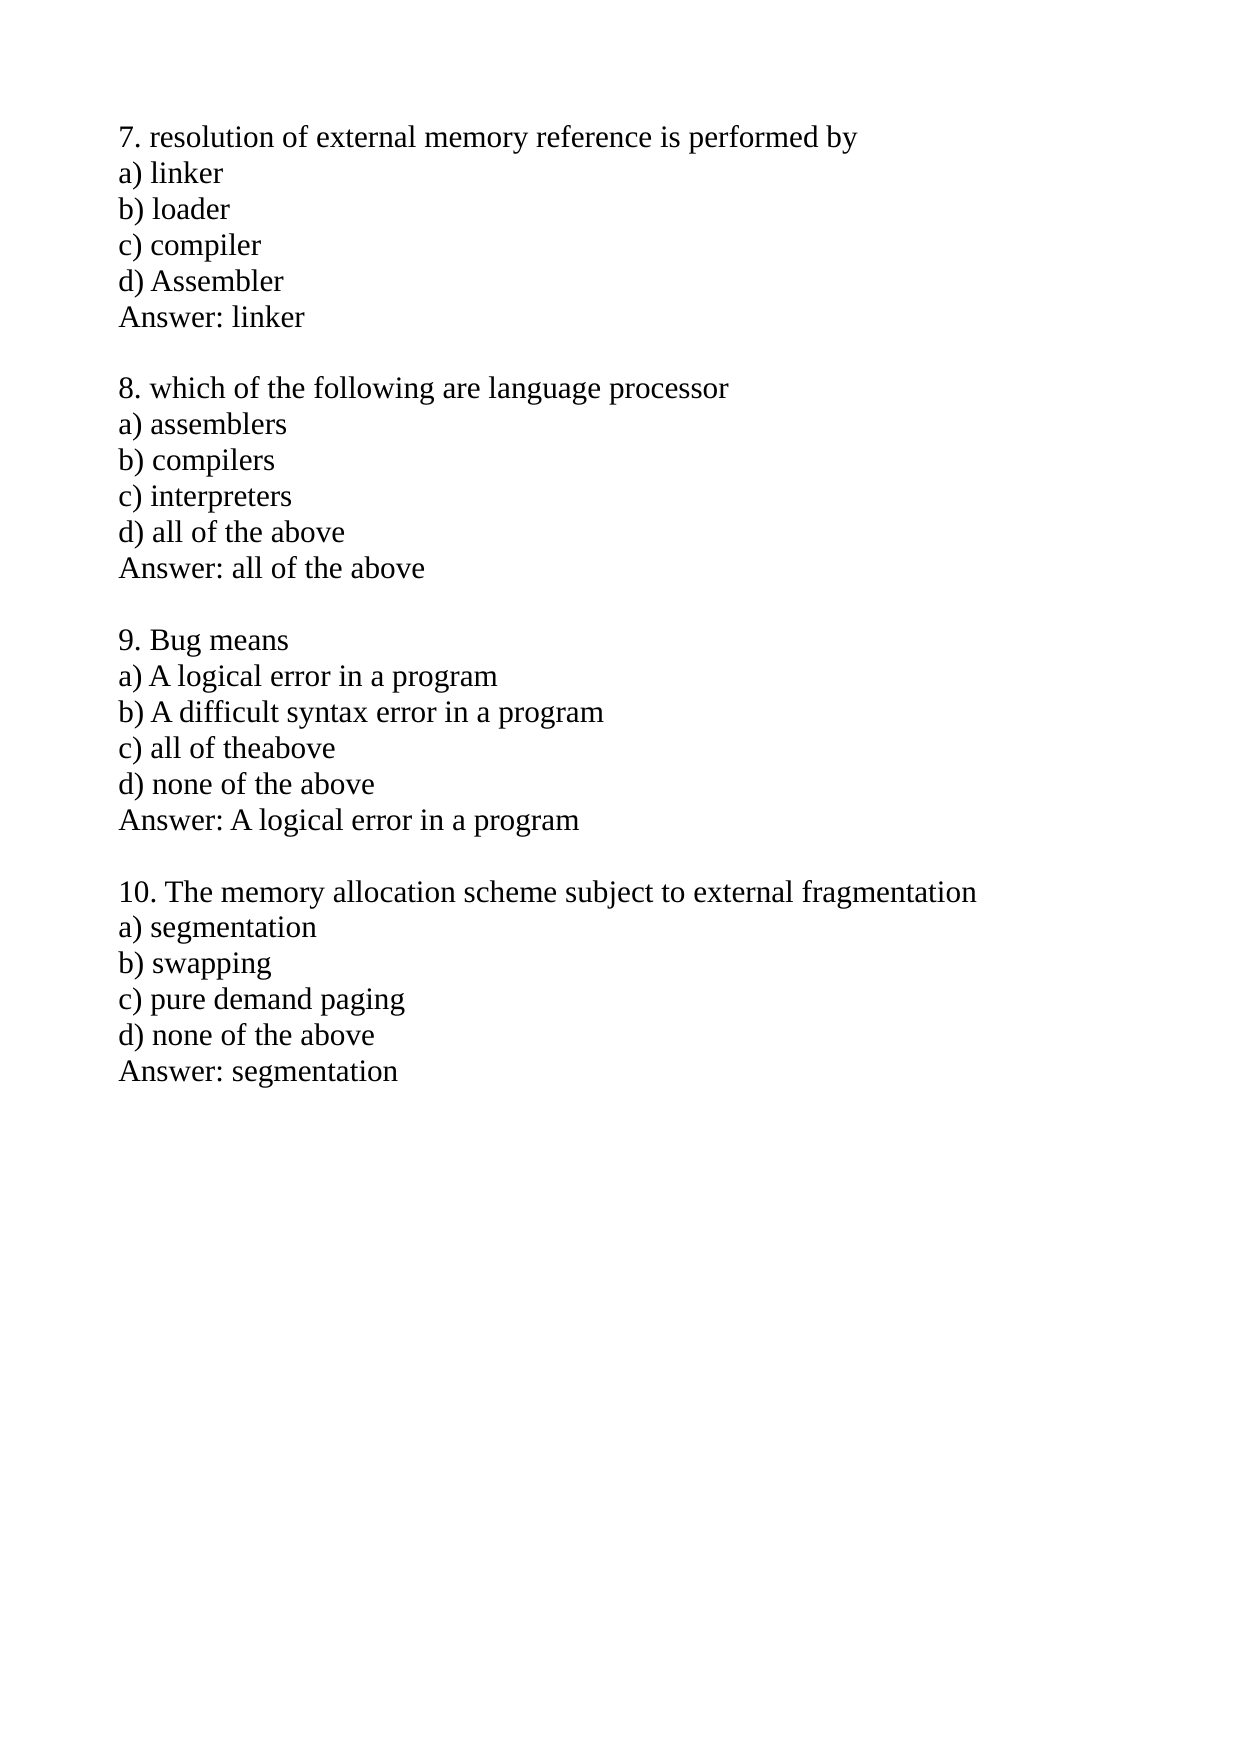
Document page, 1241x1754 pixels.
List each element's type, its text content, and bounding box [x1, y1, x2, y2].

text b) loader [118, 190, 1122, 226]
text a) linker [118, 154, 1122, 190]
text a) A logical error in a program [118, 657, 1122, 693]
text a) segmentation [118, 909, 1122, 945]
text 7. resolution of external memory reference is performed by [118, 118, 1122, 154]
text c) pure demand paging [118, 981, 1122, 1017]
text Answer: A logical error in a program [118, 801, 1122, 837]
text a) assemblers [118, 406, 1122, 442]
text d) none of the above [118, 1017, 1122, 1052]
text Answer: all of the above [118, 549, 1122, 585]
text 8. which of the following are language processor [118, 370, 1122, 406]
text c) interpreters [118, 477, 1122, 513]
text 10. The memory allocation scheme subject to external fragmentation [118, 873, 1122, 909]
text c) compiler [118, 226, 1122, 262]
text b) A difficult syntax error in a program [118, 693, 1122, 729]
text d) Assembler [118, 262, 1122, 298]
text Answer: linker [118, 298, 1122, 334]
text 9. Bug means [118, 621, 1122, 657]
text d) all of the above [118, 513, 1122, 549]
text Answer: segmentation [118, 1052, 1122, 1088]
text b) compilers [118, 442, 1122, 477]
text d) none of the above [118, 765, 1122, 801]
text c) all of theabove [118, 729, 1122, 765]
text b) swapping [118, 945, 1122, 981]
